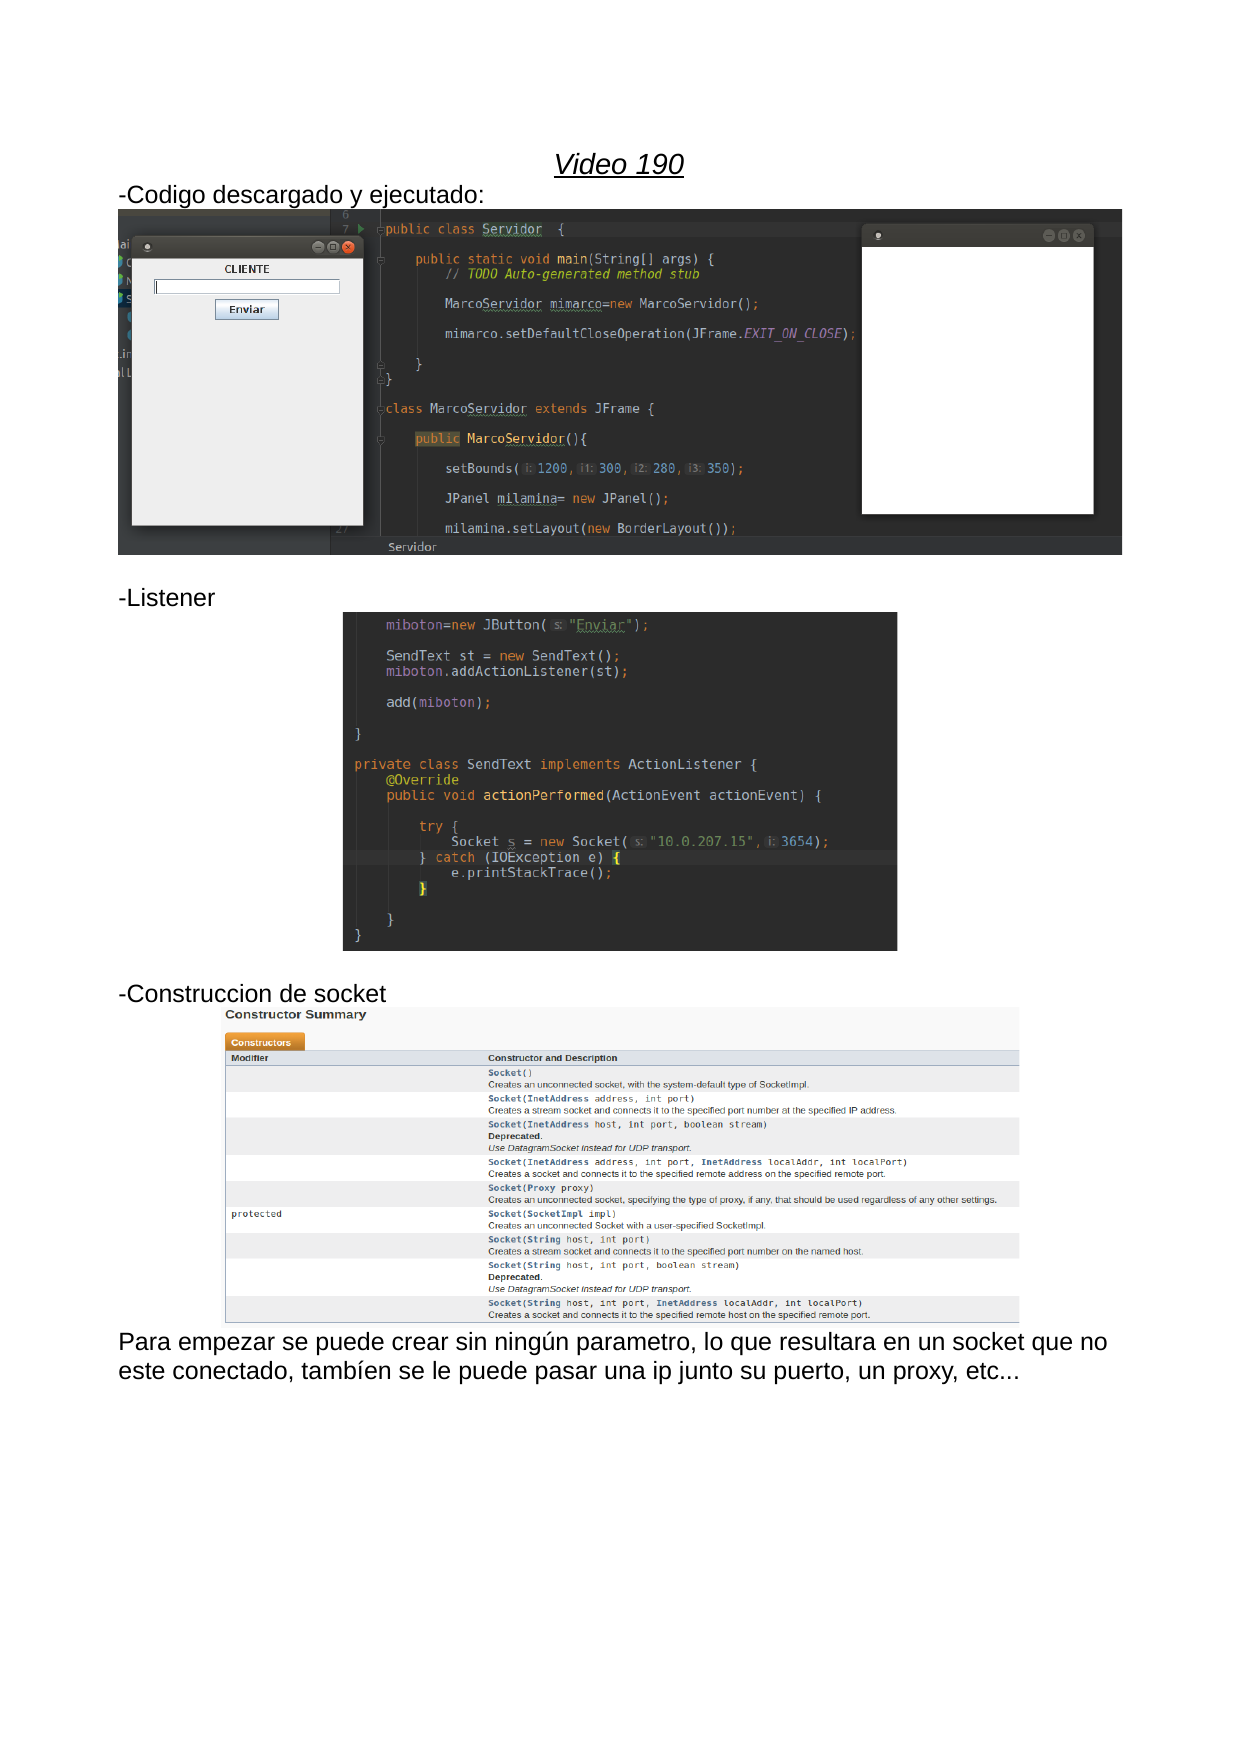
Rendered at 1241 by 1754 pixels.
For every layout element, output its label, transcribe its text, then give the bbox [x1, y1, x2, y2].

text -Construccion de socket [118, 979, 1122, 1008]
text Para empezar se puede crear sin ningún parametro, lo que resultara en un socket que no este conectado, tambíen se le puede pasar una ip junto su puerto, un proxy, etc... [118, 1008, 1122, 1385]
text Video 190 [118, 147, 1122, 180]
picture [221, 1007, 1020, 1328]
picture [342, 612, 898, 951]
text -Codigo descargado y ejecutado: [118, 180, 1122, 209]
picture [118, 209, 1123, 555]
text -Listener [118, 583, 1122, 612]
